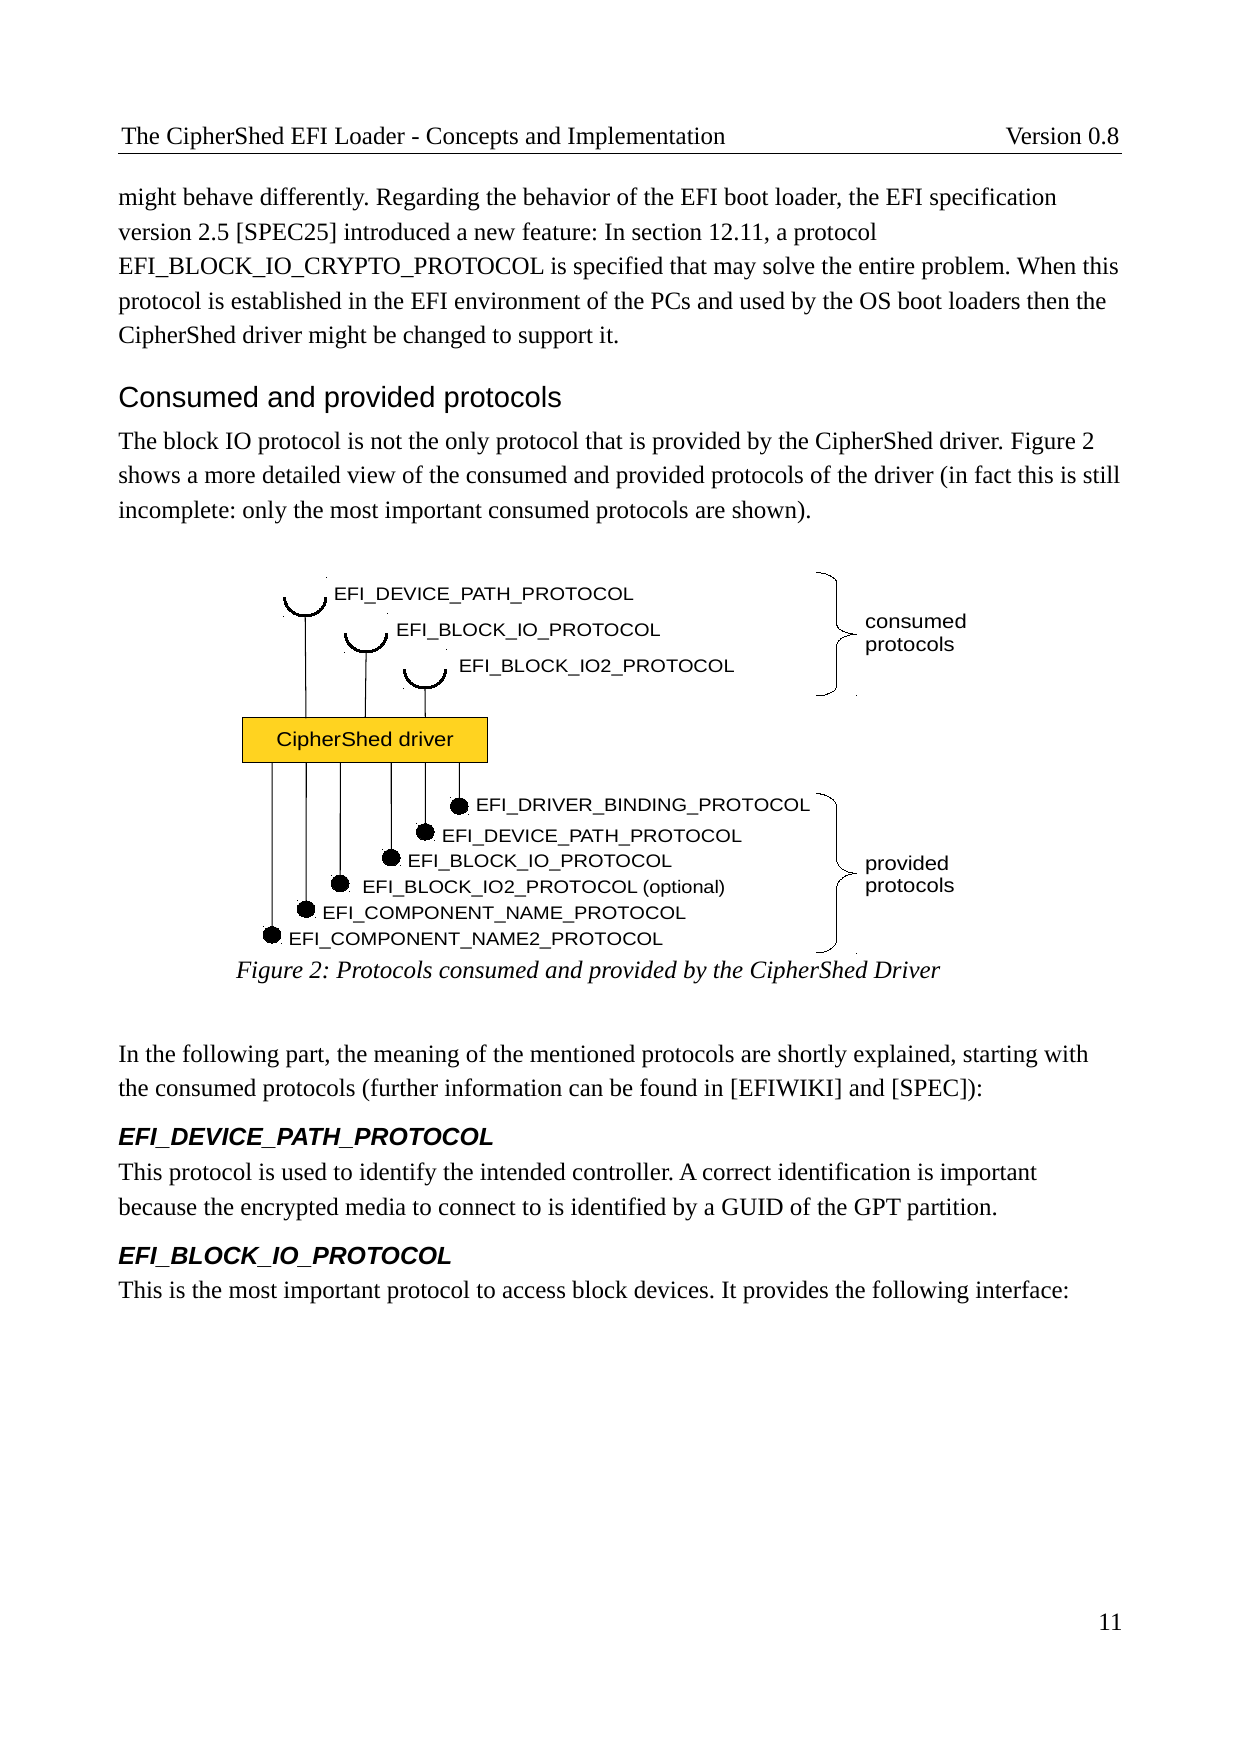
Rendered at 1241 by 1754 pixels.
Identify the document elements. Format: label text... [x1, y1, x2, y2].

subtitle EFI_BLOCK_IO_PROTOCOL [118, 1241, 1122, 1269]
text The block IO protocol is not the only protocol that is provided by the CipherShed driver. Figure 2 shows a more detailed view of the consumed and provided protocols of the driver (in fact this is still incomplete: only the most important consumed protocols are shown). [118, 426, 1122, 523]
text might behave differently. Regarding the behavior of the EFI boot loader, the EFI specification version 2.5 [SPEC25] introduced a new feature: In section 12.11, a protocol EFI_BLOCK_IO_CRYPTO_PROTOCOL is specified that may solve the entire problem. When this protocol is established in the EFI environment of the PCs and used by the OS boot loaders then the CipherShed driver might be changed to support it. [118, 182, 1122, 349]
text This is the most important protocol to access block devices. It provides the following interface: [118, 1276, 1122, 1304]
subtitle Consumed and provided protocols [118, 380, 1122, 413]
text In the following part, the meaning of the mentioned protocols are shortly explained, starting with the consumed protocols (further information can be found in [EFIWIKI] and [SPEC]): [118, 1039, 1122, 1102]
text Figure 2: Protocols consumed and provided by the CipherShed Driver [236, 556, 1004, 984]
subtitle EFI_DEVICE_PATH_PROTOCOL [118, 1122, 1122, 1151]
text This protocol is used to identify the intended controller. A correct identification is important because the encrypted media to connect to is identified by a GUID of the GPT partition. [118, 1157, 1122, 1220]
